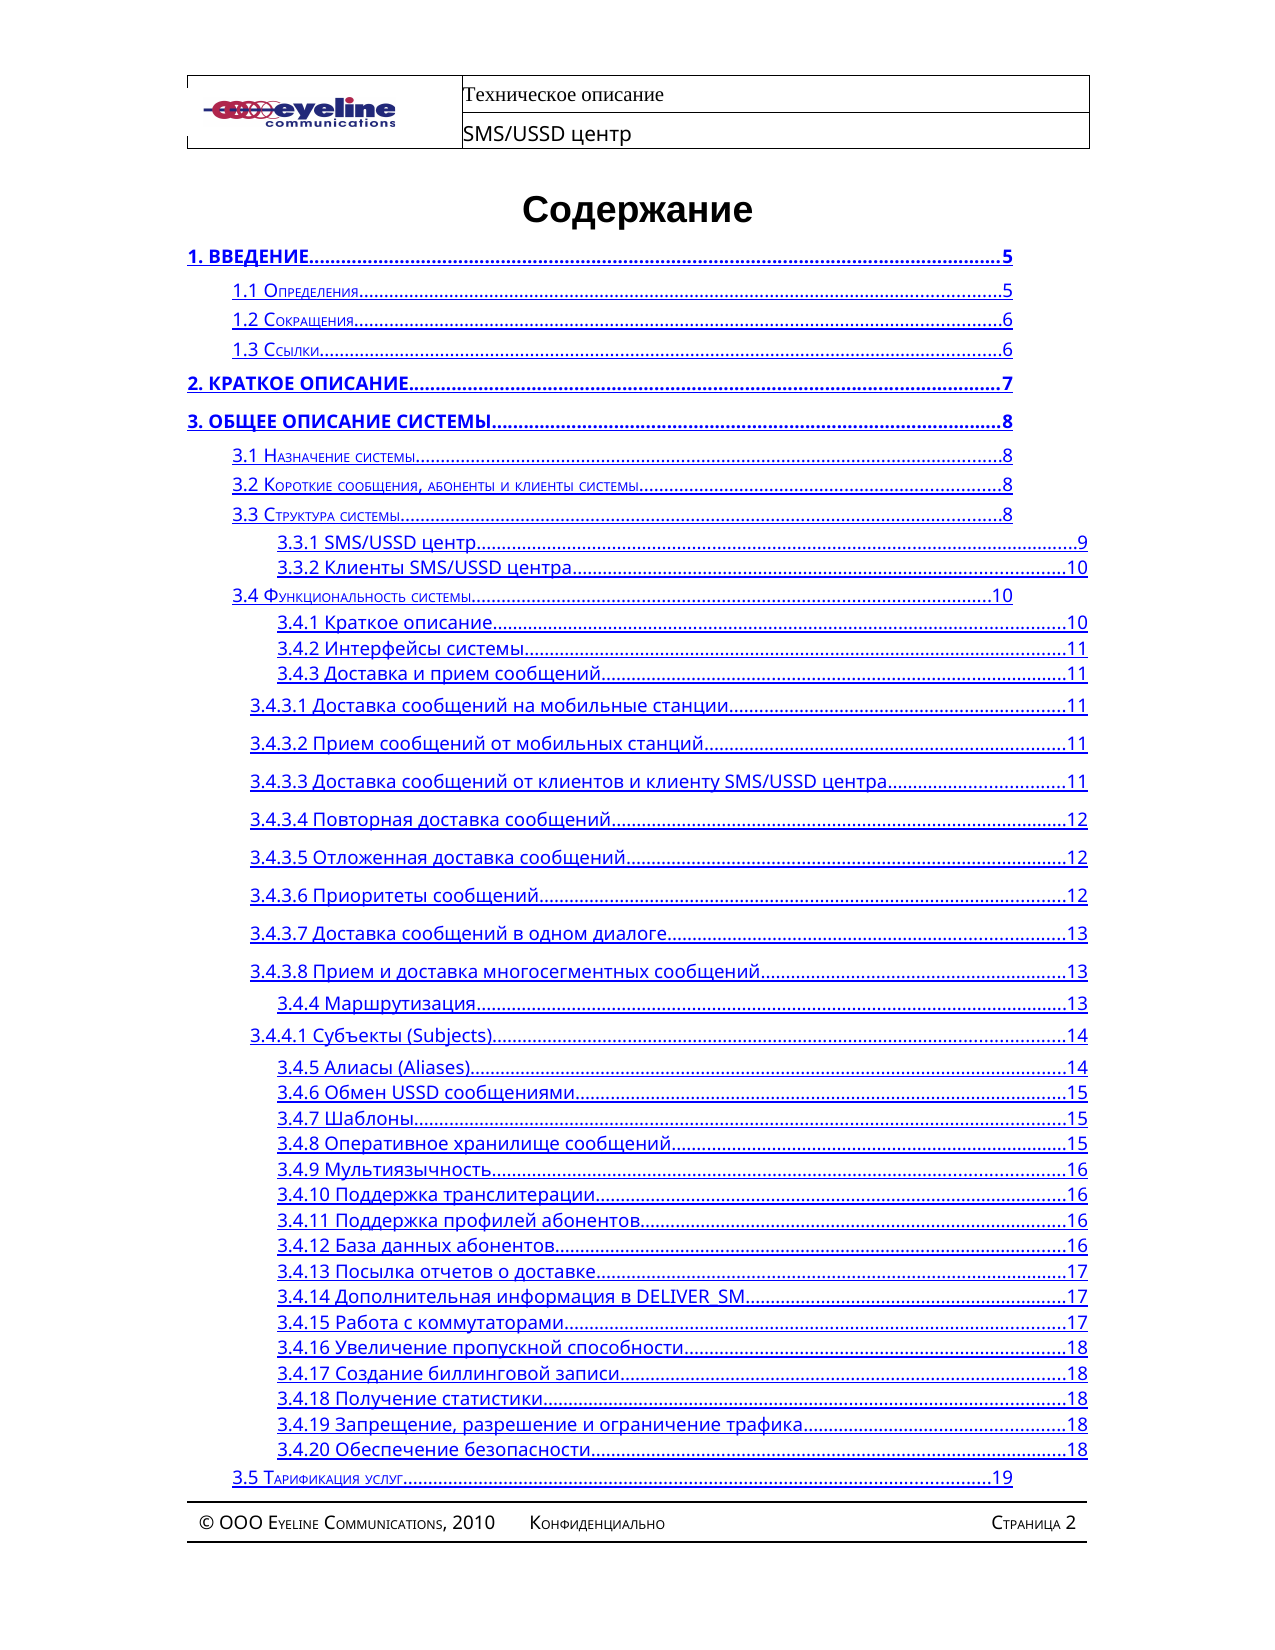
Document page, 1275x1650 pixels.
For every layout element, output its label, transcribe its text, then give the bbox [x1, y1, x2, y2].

text 3.4.1 Краткое описание 10 [277, 610, 1088, 631]
text 3.3.2 Клиенты SMS/USSD центра 10 [277, 554, 1088, 576]
text 3.4.4 Маршрутизация 13 [277, 990, 1088, 1012]
text 3. Общее описание системы 8 [187, 408, 1013, 430]
text 3.4.3.8 Прием и доставка многосегментных сообщений 13 [250, 959, 1088, 980]
text 3.4 Функциональность системы 10 [232, 582, 1013, 604]
text 1. Введение 5 [187, 243, 1013, 265]
picture [203, 97, 396, 127]
text 3.4.15 Работа с коммутаторами 17 [277, 1309, 1088, 1331]
text 3.4.17 Создание биллинговой записи 18 [277, 1360, 1088, 1382]
text 3.4.5 Алиасы (Aliases) 14 [277, 1054, 1088, 1076]
text 3.4.16 Увеличение пропускной способности 18 [277, 1335, 1088, 1356]
text 3.3 Структура системы 8 [232, 501, 1013, 523]
text 1.2 Сокращения 6 [232, 307, 1013, 328]
title Содержание [187, 187, 1088, 231]
text 3.4.3.7 Доставка сообщений в одном диалоге 13 [250, 921, 1088, 942]
text 3.4.4.1 Субъекты (Subjects) 14 [250, 1022, 1088, 1044]
text 3.4.3.4 Повторная доставка сообщений 12 [250, 807, 1088, 828]
text 3.4.14 Дополнительная информация в DELIVER_SM 17 [277, 1284, 1088, 1305]
text 3.4.9 Мультиязычность 16 [277, 1156, 1088, 1178]
text 3.4.8 Оперативное хранилище сообщений 15 [277, 1131, 1088, 1152]
text 3.4.3 Доставка и прием сообщений 11 [277, 661, 1088, 682]
text 3.4.20 Обеспечение безопасности 18 [277, 1437, 1088, 1458]
text 3.5 Тарификация услуг 19 [232, 1464, 1013, 1486]
text 3.4.7 Шаблоны 15 [277, 1105, 1088, 1127]
text 3.2 Короткие сообщения, абоненты и клиенты системы 8 [232, 472, 1013, 493]
text 3.4.3.6 Приоритеты сообщений 12 [250, 883, 1088, 904]
text 3.4.13 Посылка отчетов о доставке 17 [277, 1258, 1088, 1280]
text 3.4.3.5 Отложенная доставка сообщений 12 [250, 844, 1088, 866]
text 3.4.3.2 Прием сообщений от мобильных станций 11 [250, 731, 1088, 752]
text 3.4.18 Получение статистики 18 [277, 1386, 1088, 1407]
text 3.4.2 Интерфейсы системы 11 [277, 635, 1088, 657]
text 3.4.3.1 Доставка сообщений на мобильные станции 11 [250, 692, 1088, 714]
text 3.4.19 Запрещение, разрешение и ограничение трафика 18 [277, 1411, 1088, 1433]
text 2. Краткое описание 7 [187, 370, 1013, 392]
text 1.3 Ссылки 6 [232, 336, 1013, 358]
text 3.4.12 База данных абонентов 16 [277, 1233, 1088, 1254]
text 1.1 Определения 5 [232, 277, 1013, 299]
text 3.4.6 Обмен USSD сообщениями 15 [277, 1079, 1088, 1101]
text 3.3.1 SMS/USSD центр 9 [277, 529, 1088, 551]
text 3.4.11 Поддержка профилей абонентов 16 [277, 1207, 1088, 1229]
text 3.4.3.3 Доставка сообщений от клиентов и клиенту SMS/USSD центра 11 [250, 768, 1088, 790]
text 3.4.10 Поддержка транслитерации 16 [277, 1182, 1088, 1203]
text 3.1 Назначение системы 8 [232, 442, 1013, 464]
